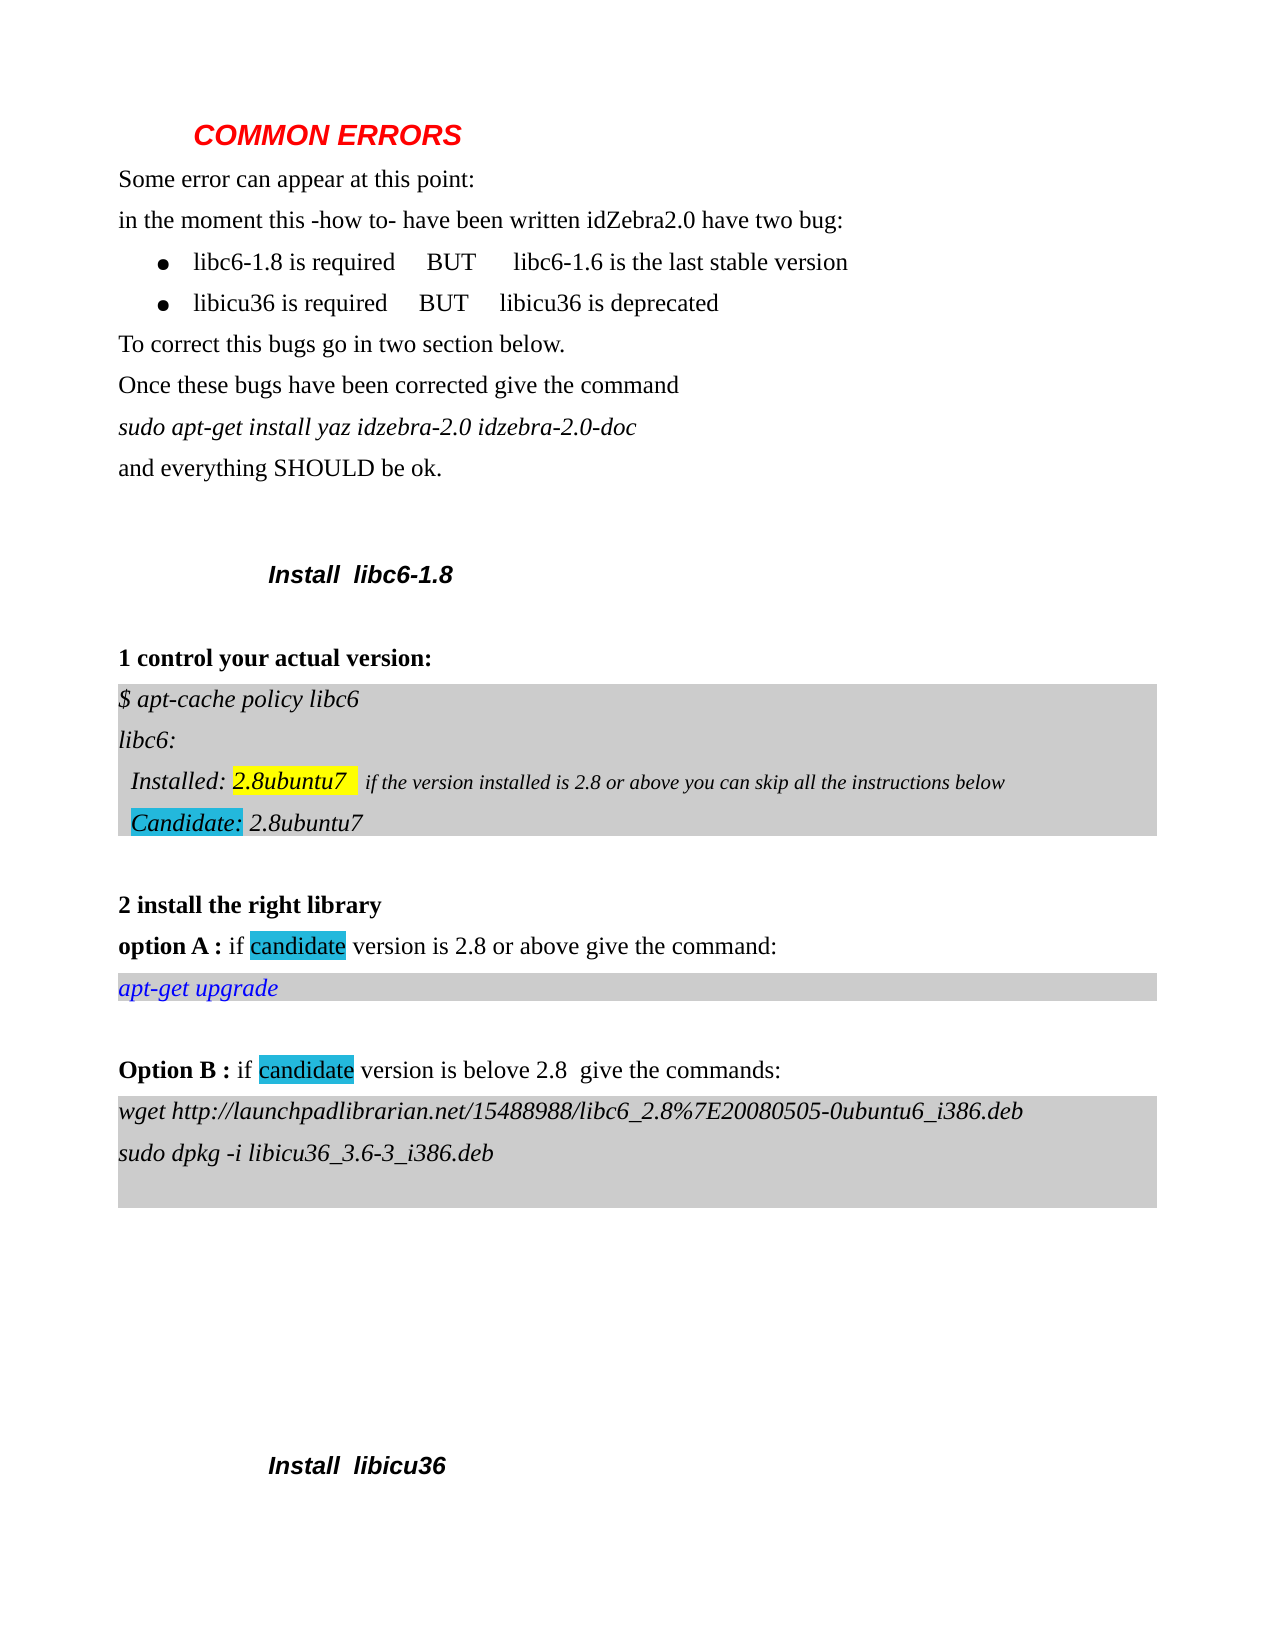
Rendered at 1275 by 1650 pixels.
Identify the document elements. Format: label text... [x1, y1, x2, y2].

text Once these bugs have been corrected give the command [118, 370, 1157, 399]
text in the moment this -how to- have been written idZebra2.0 have two bug: [118, 205, 1157, 234]
subtitle Install libicu36 [193, 1451, 1157, 1480]
text $ apt-cache policy libc6 [118, 684, 1157, 713]
subtitle COMMON ERRORS [118, 118, 1157, 152]
text sudo apt-get install yaz idzebra-2.0 idzebra-2.0-doc [118, 412, 1157, 440]
text sudo dpkg -i libicu36_3.6-3_i386.deb [118, 1138, 1157, 1166]
text Candidate: 2.8ubuntu7 [118, 808, 1157, 836]
subtitle Install libc6-1.8 [193, 560, 1157, 589]
text 1 control your actual version: [118, 643, 1157, 671]
text Option B : if candidate version is belove 2.8 give the commands: [118, 1055, 1157, 1084]
text wget http://launchpadlibrarian.net/15488988/libc6_2.8%7E20080505-0ubuntu6_i386.deb [118, 1096, 1157, 1125]
text option A : if candidate version is 2.8 or above give the command: [118, 931, 1157, 960]
text 2 install the right library [118, 890, 1157, 919]
text and everything SHOULD be ok. [118, 453, 1157, 482]
text Installed: 2.8ubuntu7 if the version installed is 2.8 or above you can skip all the instructions below [118, 766, 1157, 795]
text Some error can appear at this point: [118, 164, 1157, 193]
text To correct this bugs go in two section below. [118, 329, 1157, 358]
list libicu36 is required BUT libicu36 is deprecated [156, 288, 1157, 317]
text libc6: [118, 725, 1157, 754]
list libc6-1.8 is required BUT libc6-1.6 is the last stable version [156, 247, 1157, 275]
text apt-get upgrade [118, 973, 1157, 1001]
